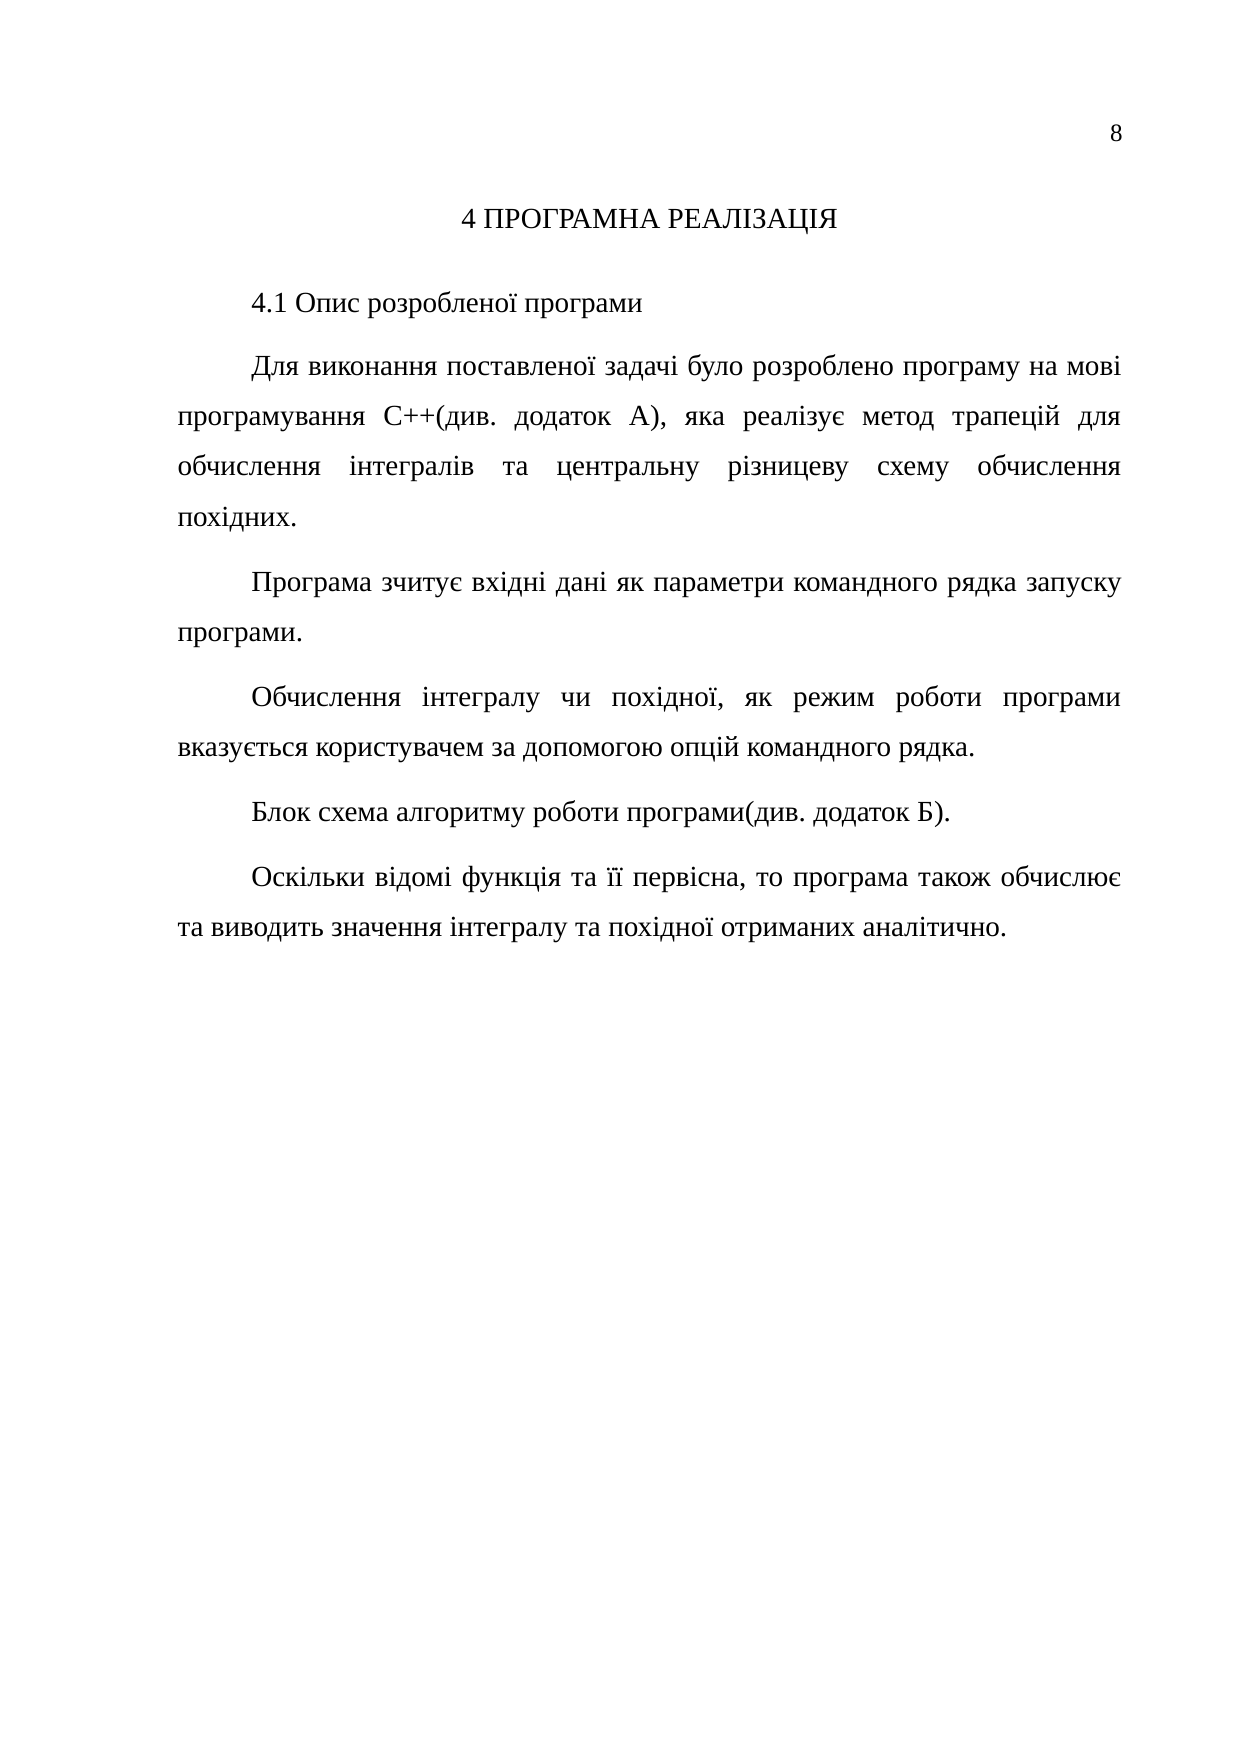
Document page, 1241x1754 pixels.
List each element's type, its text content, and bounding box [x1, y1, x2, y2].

text Обчислення інтегралу чи похідної, як режим роботи програми вказується користувачем за допомогою опцій командного рядка. [177, 679, 1122, 763]
text Для виконання поставленої задачі було розроблено програму на мові програмування C++(див. додаток А), яка реалізує метод трапецій для обчислення інтегралів та центральну різницеву схему обчислення похідних. [177, 348, 1122, 532]
text Блок схема алгоритму роботи програми(див. додаток Б). [177, 794, 1122, 828]
subtitle 4.1 Опис розробленої програми [177, 285, 1122, 318]
text Програма зчитує вхідні дані як параметри командного рядка запуску програми. [177, 564, 1122, 647]
text Оскільки відомі функція та її первісна, то програма також обчислює та виводить значення інтегралу та похідної отриманих аналітично. [177, 859, 1122, 943]
subtitle 4 Програмна реалізація [177, 201, 1122, 235]
